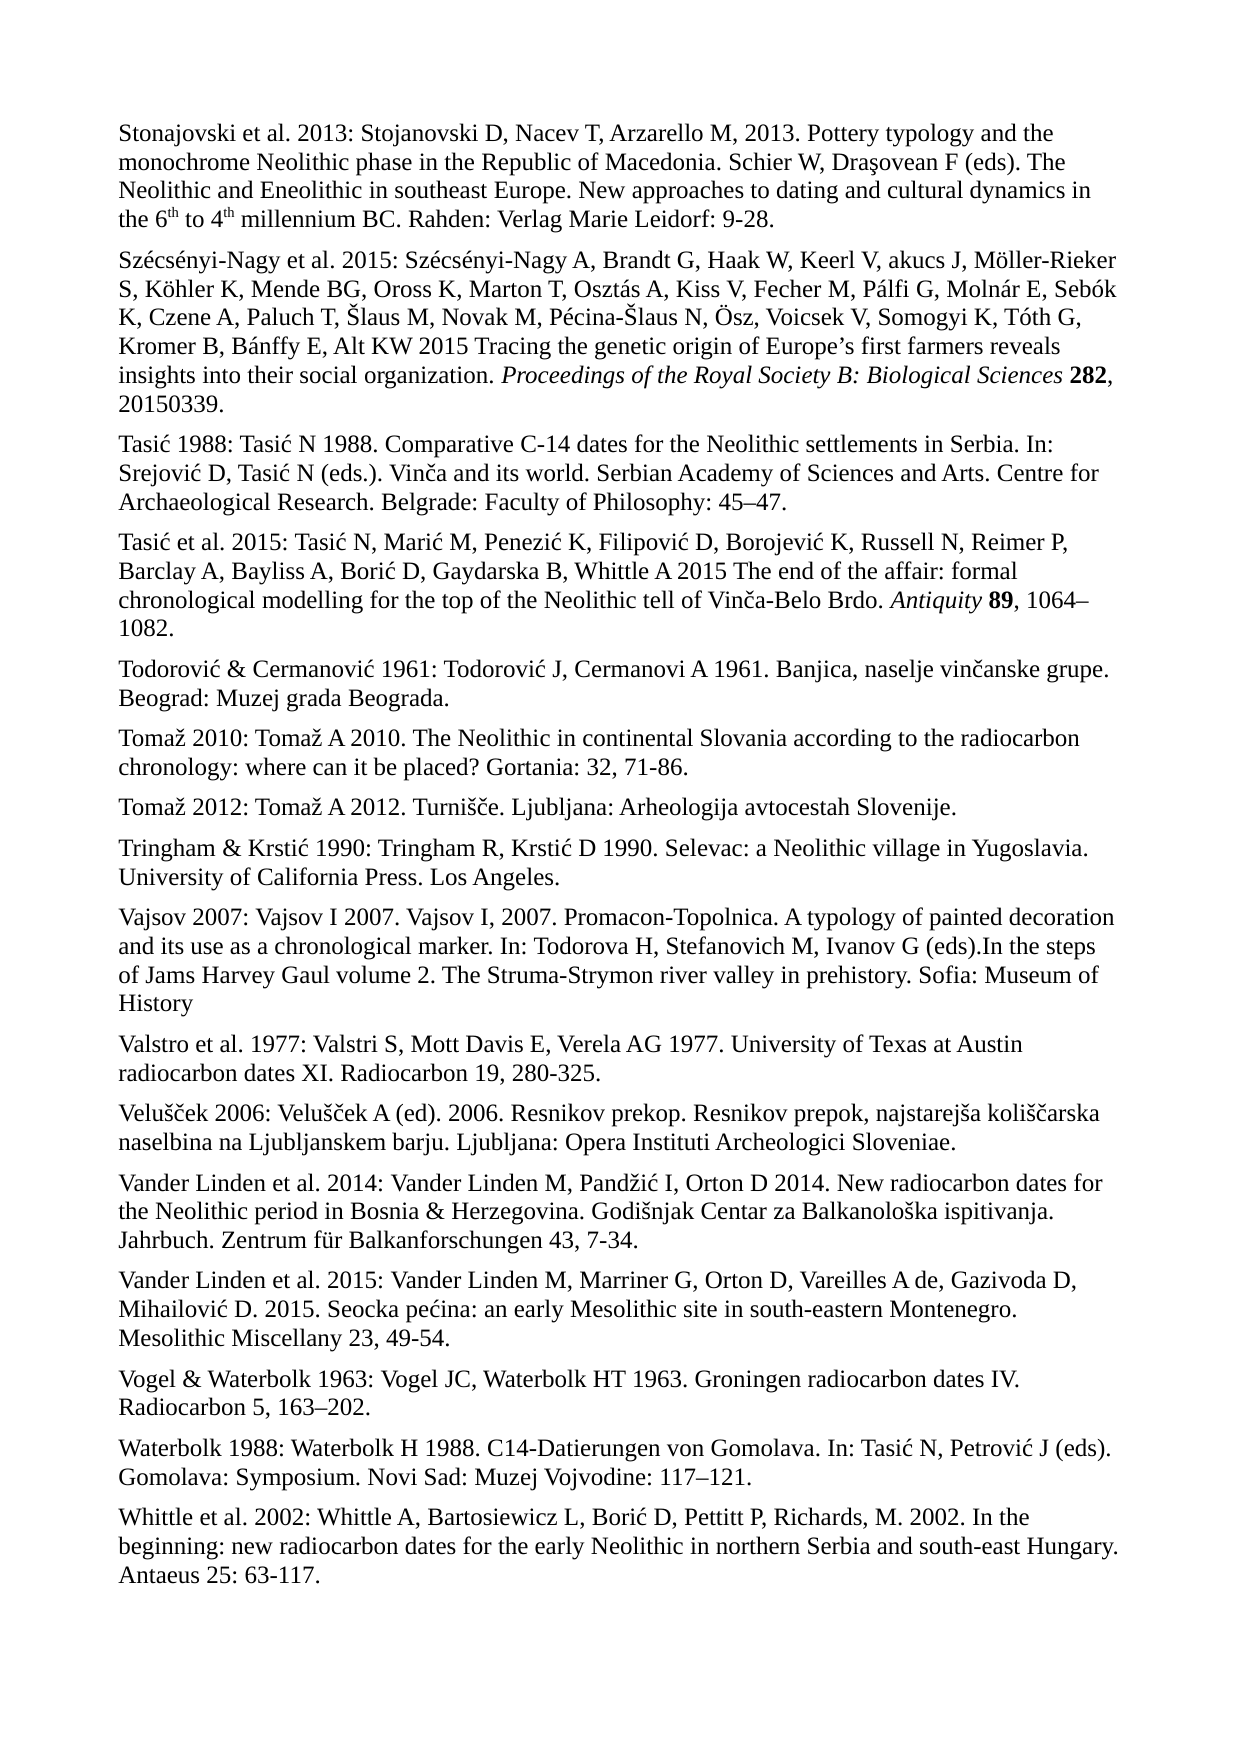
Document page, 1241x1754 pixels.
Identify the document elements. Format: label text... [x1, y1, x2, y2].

text Vander Linden et al. 2014: Vander Linden M, Pandžić I, Orton D 2014. New radiocarbon dates for the Neolithic period in Bosnia & Herzegovina. Godišnjak Centar za Balkanološka ispitivanja. Jahrbuch. Zentrum für Balkanforschungen 43, 7-34. [118, 1168, 1122, 1254]
text Stonajovski et al. 2013: Stojanovski D, Nacev T, Arzarello M, 2013. Pottery typology and the monochrome Neolithic phase in the Republic of Macedonia. Schier W, Draşovean F (eds). The Neolithic and Eneolithic in southeast Europe. New approaches to dating and cultural dynamics in the 6th to 4th millennium BC. Rahden: Verlag Marie Leidorf: 9-28. [118, 118, 1122, 233]
text Tomaž 2012: Tomaž A 2012. Turnišče. Ljubljana: Arheologija avtocestah Slovenije. [118, 792, 1122, 821]
text Velušček 2006: Velušček A (ed). 2006. Resnikov prekop. Resnikov prepok, najstarejša koliščarska naselbina na Ljubljanskem barju. Ljubljana: Opera Instituti Archeologici Sloveniae. [118, 1098, 1122, 1156]
text Tringham & Krstić 1990: Tringham R, Krstić D 1990. Selevac: a Neolithic village in Yugoslavia. University of California Press. Los Angeles. [118, 833, 1122, 891]
text Vajsov 2007: Vajsov I 2007. Vajsov I, 2007. Promacon-Topolnica. A typology of painted decoration and its use as a chronological marker. In: Todorova H, Stefanovich M, Ivanov G (eds).In the steps of Jams Harvey Gaul volume 2. The Struma-Strymon river valley in prehistory. Sofia: Museum of History [118, 902, 1122, 1017]
text Waterbolk 1988: Waterbolk H 1988. C14-Datierungen von Gomolava. In: Tasić N, Petrović J (eds). Gomolava: Symposium. Novi Sad: Muzej Vojvodine: 117–121. [118, 1433, 1122, 1490]
text Valstro et al. 1977: Valstri S, Mott Davis E, Verela AG 1977. University of Texas at Austin radiocarbon dates XI. Radiocarbon 19, 280-325. [118, 1029, 1122, 1087]
text Tasić et al. 2015: Tasić N, Marić M, Penezić K, Filipović D, Borojević K, Russell N, Reimer P, Barclay A, Bayliss A, Borić D, Gaydarska B, Whittle A 2015 The end of the affair: formal chronological modelling for the top of the Neolithic tell of Vinča-Belo Brdo. Antiquity 89, 1064–1082. [118, 527, 1122, 642]
text Todorović & Cermanović 1961: Todorović J, Cermanovi A 1961. Banjica, naselje vinčanske grupe. Beograd: Muzej grada Beograda. [118, 654, 1122, 711]
text Szécsényi-Nagy et al. 2015: Szécsényi-Nagy A, Brandt G, Haak W, Keerl V, akucs J, Möller-Rieker S, Köhler K, Mende BG, Oross K, Marton T, Osztás A, Kiss V, Fecher M, Pálfi G, Molnár E, Sebók K, Czene A, Paluch T, Šlaus M, Novak M, Pécina-Šlaus N, Ösz, Voicsek V, Somogyi K, Tóth G, Kromer B, Bánffy E, Alt KW 2015 Tracing the genetic origin of Europe’s first farmers reveals insights into their social organization. Proceedings of the Royal Society B: Biological Sciences 282, 20150339. [118, 245, 1122, 417]
text Whittle et al. 2002: Whittle A, Bartosiewicz L, Borić D, Pettitt P, Richards, M. 2002. In the beginning: new radiocarbon dates for the early Neolithic in northern Serbia and south-east Hungary. Antaeus 25: 63-117. [118, 1502, 1122, 1588]
text Vander Linden et al. 2015: Vander Linden M, Marriner G, Orton D, Vareilles A de, Gazivoda D, Mihailović D. 2015. Seocka pećina: an early Mesolithic site in south-eastern Montenegro. Mesolithic Miscellany 23, 49-54. [118, 1266, 1122, 1352]
text Tomaž 2010: Tomaž A 2010. The Neolithic in continental Slovania according to the radiocarbon chronology: where can it be placed? Gortania: 32, 71-86. [118, 723, 1122, 781]
text Vogel & Waterbolk 1963: Vogel JC, Waterbolk HT 1963. Groningen radiocarbon dates IV. Radiocarbon 5, 163–202. [118, 1364, 1122, 1421]
text Tasić 1988: Tasić N 1988. Comparative C-14 dates for the Neolithic settlements in Serbia. In: Srejović D, Tasić N (eds.). Vinča and its world. Serbian Academy of Sciences and Arts. Centre for Archaeological Research. Belgrade: Faculty of Philosophy: 45–47. [118, 429, 1122, 515]
